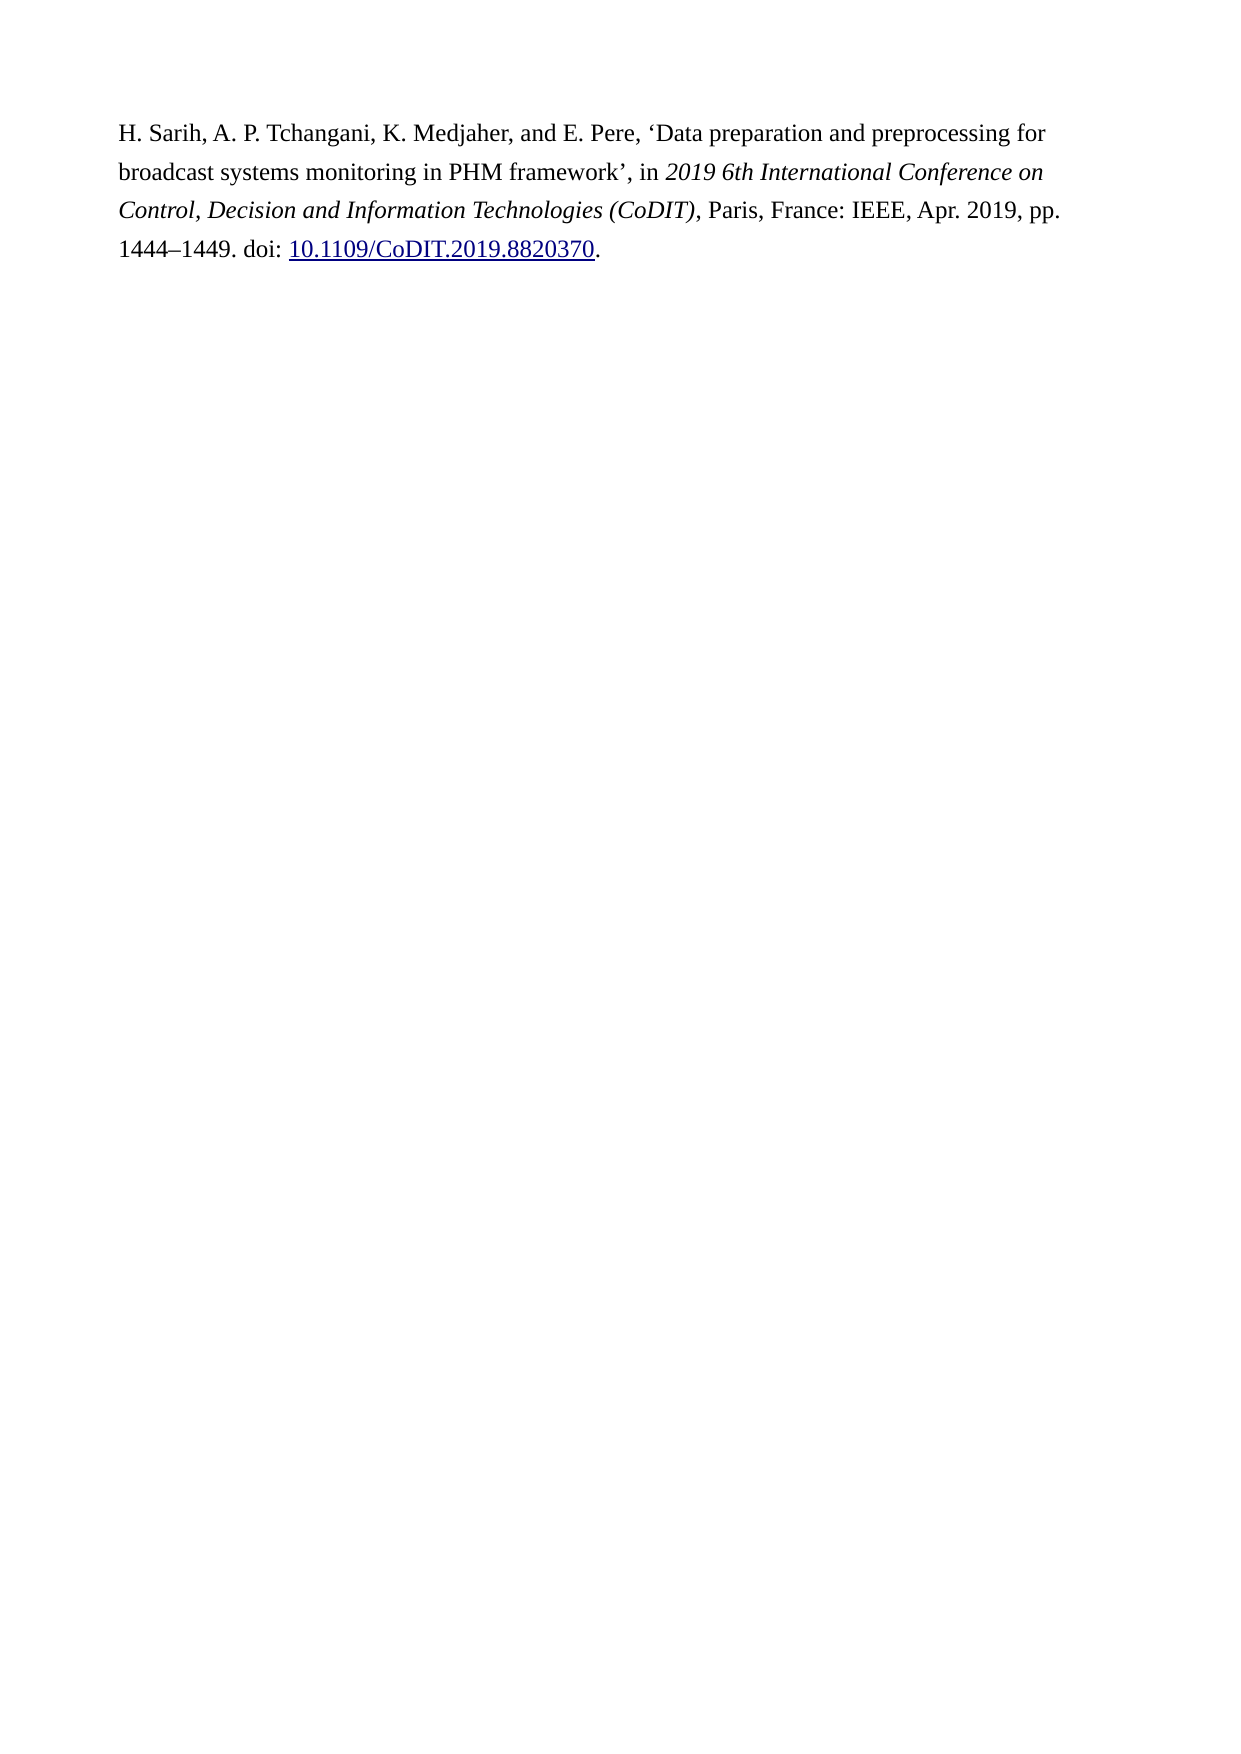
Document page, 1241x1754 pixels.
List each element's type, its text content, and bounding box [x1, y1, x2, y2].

text H. Sarih, A. P. Tchangani, K. Medjaher, and E. Pere, ‘Data preparation and preprocessing for broadcast systems monitoring in PHM framework’, in 2019 6th International Conference on Control, Decision and Information Technologies (CoDIT), Paris, France: IEEE, Apr. 2019, pp. 1444–1449. doi: 10.1109/CoDIT.2019.8820370. [118, 118, 1122, 263]
